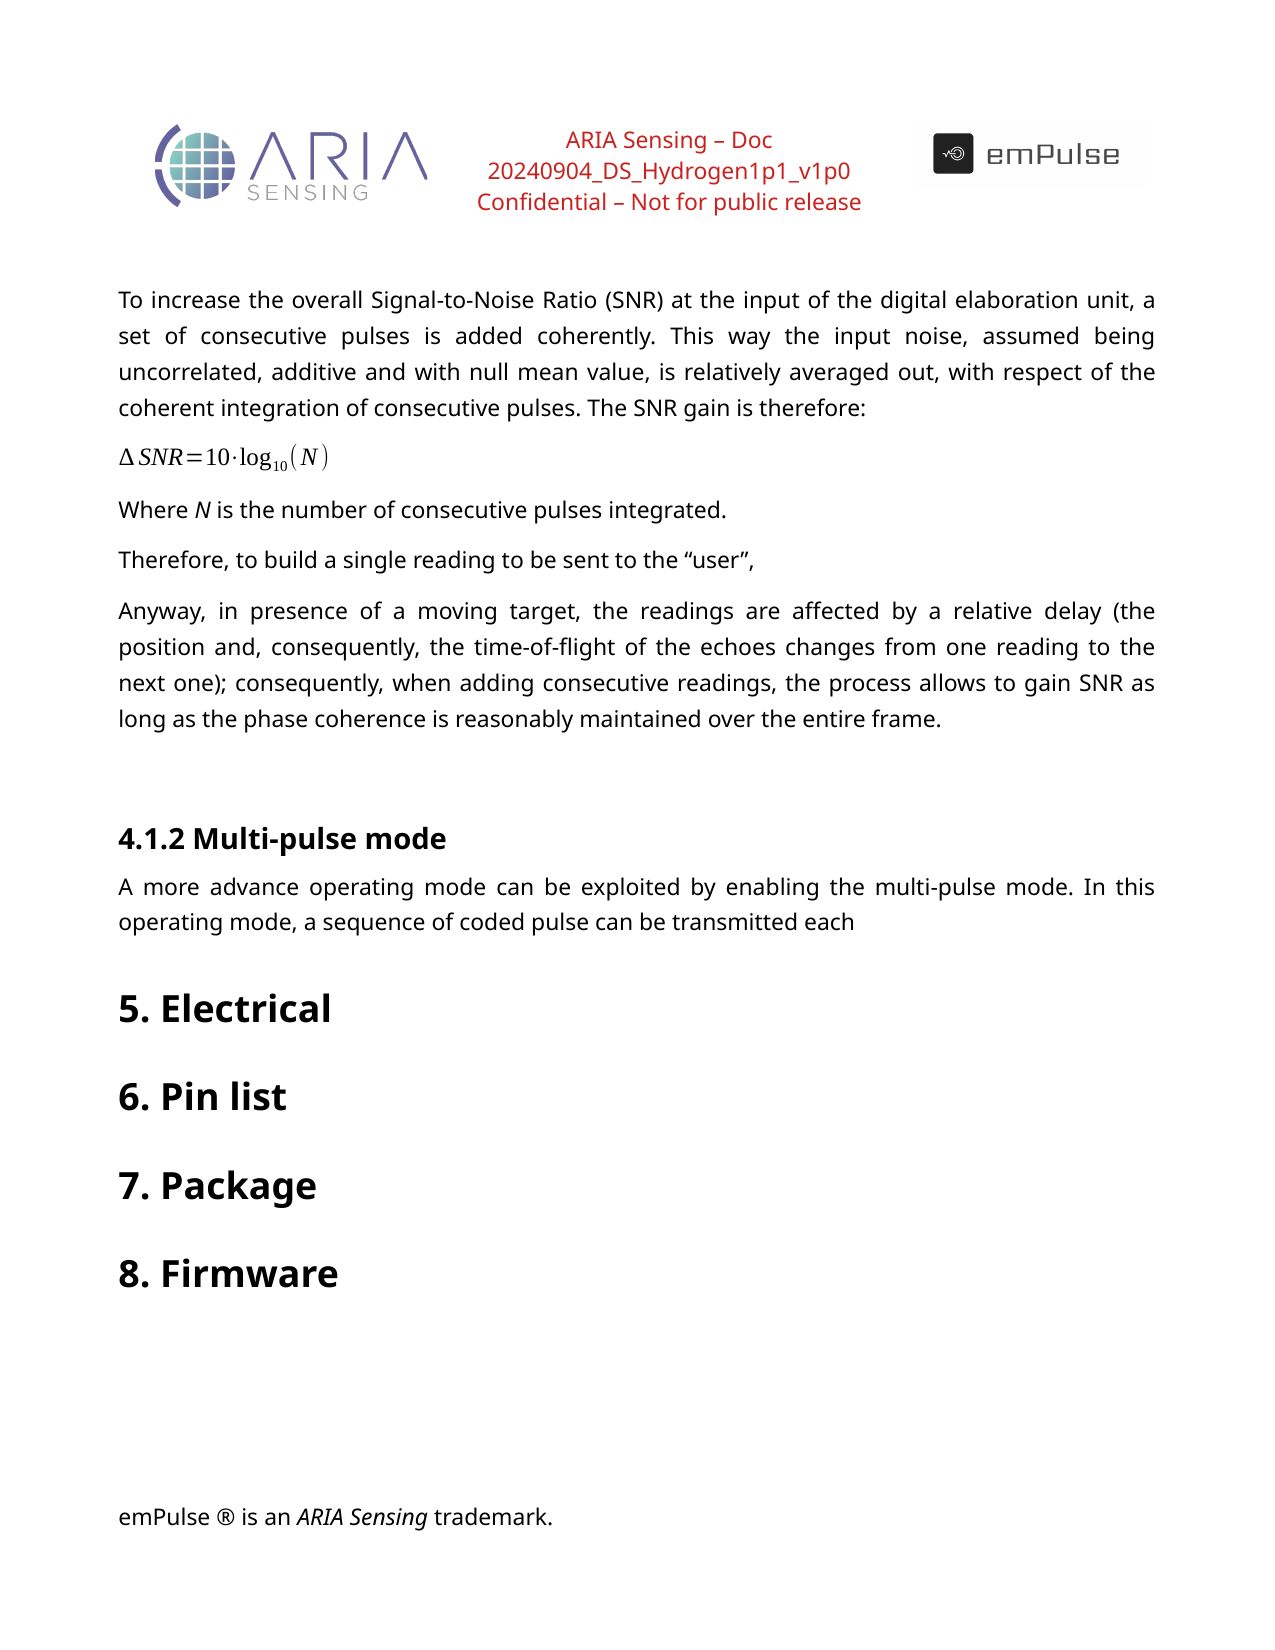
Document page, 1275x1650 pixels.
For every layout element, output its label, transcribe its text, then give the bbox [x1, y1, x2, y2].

text Therefore, to build a single reading to be sent to the “user”, [118, 544, 1157, 576]
text Anyway, in presence of a moving target, the readings are affected by a relative delay (the position and, consequently, the time-of-flight of the echoes changes from one reading to the next one); consequently, when adding consecutive readings, the process allows to gain SNR as long as the phase coherence is reasonably maintained over the entire frame. [118, 595, 1157, 734]
subtitle 5. Electrical [118, 982, 1157, 1033]
picture [155, 123, 428, 207]
text To increase the overall Signal-to-Noise Ratio (SNR) at the input of the digital elaboration unit, a set of consecutive pulses is added coherently. This way the input noise, assumed being uncorrelated, additive and with null mean value, is relatively averaged out, with respect of the coherent integration of consecutive pulses. The SNR gain is therefore: [118, 284, 1157, 423]
subtitle 4.1.2 Multi-pulse mode [118, 818, 1157, 858]
subtitle 6. Pin list [118, 1070, 1157, 1121]
subtitle 7. Package [118, 1159, 1157, 1210]
text A more advance operating mode can be exploited by enabling the multi-pulse mode. In this operating mode, a sequence of coded pulse can be transmitted each [118, 870, 1157, 938]
subtitle 8. Firmware [118, 1247, 1157, 1298]
text Where N is the number of consecutive pulses integrated. [118, 494, 1157, 525]
picture [916, 123, 1152, 190]
